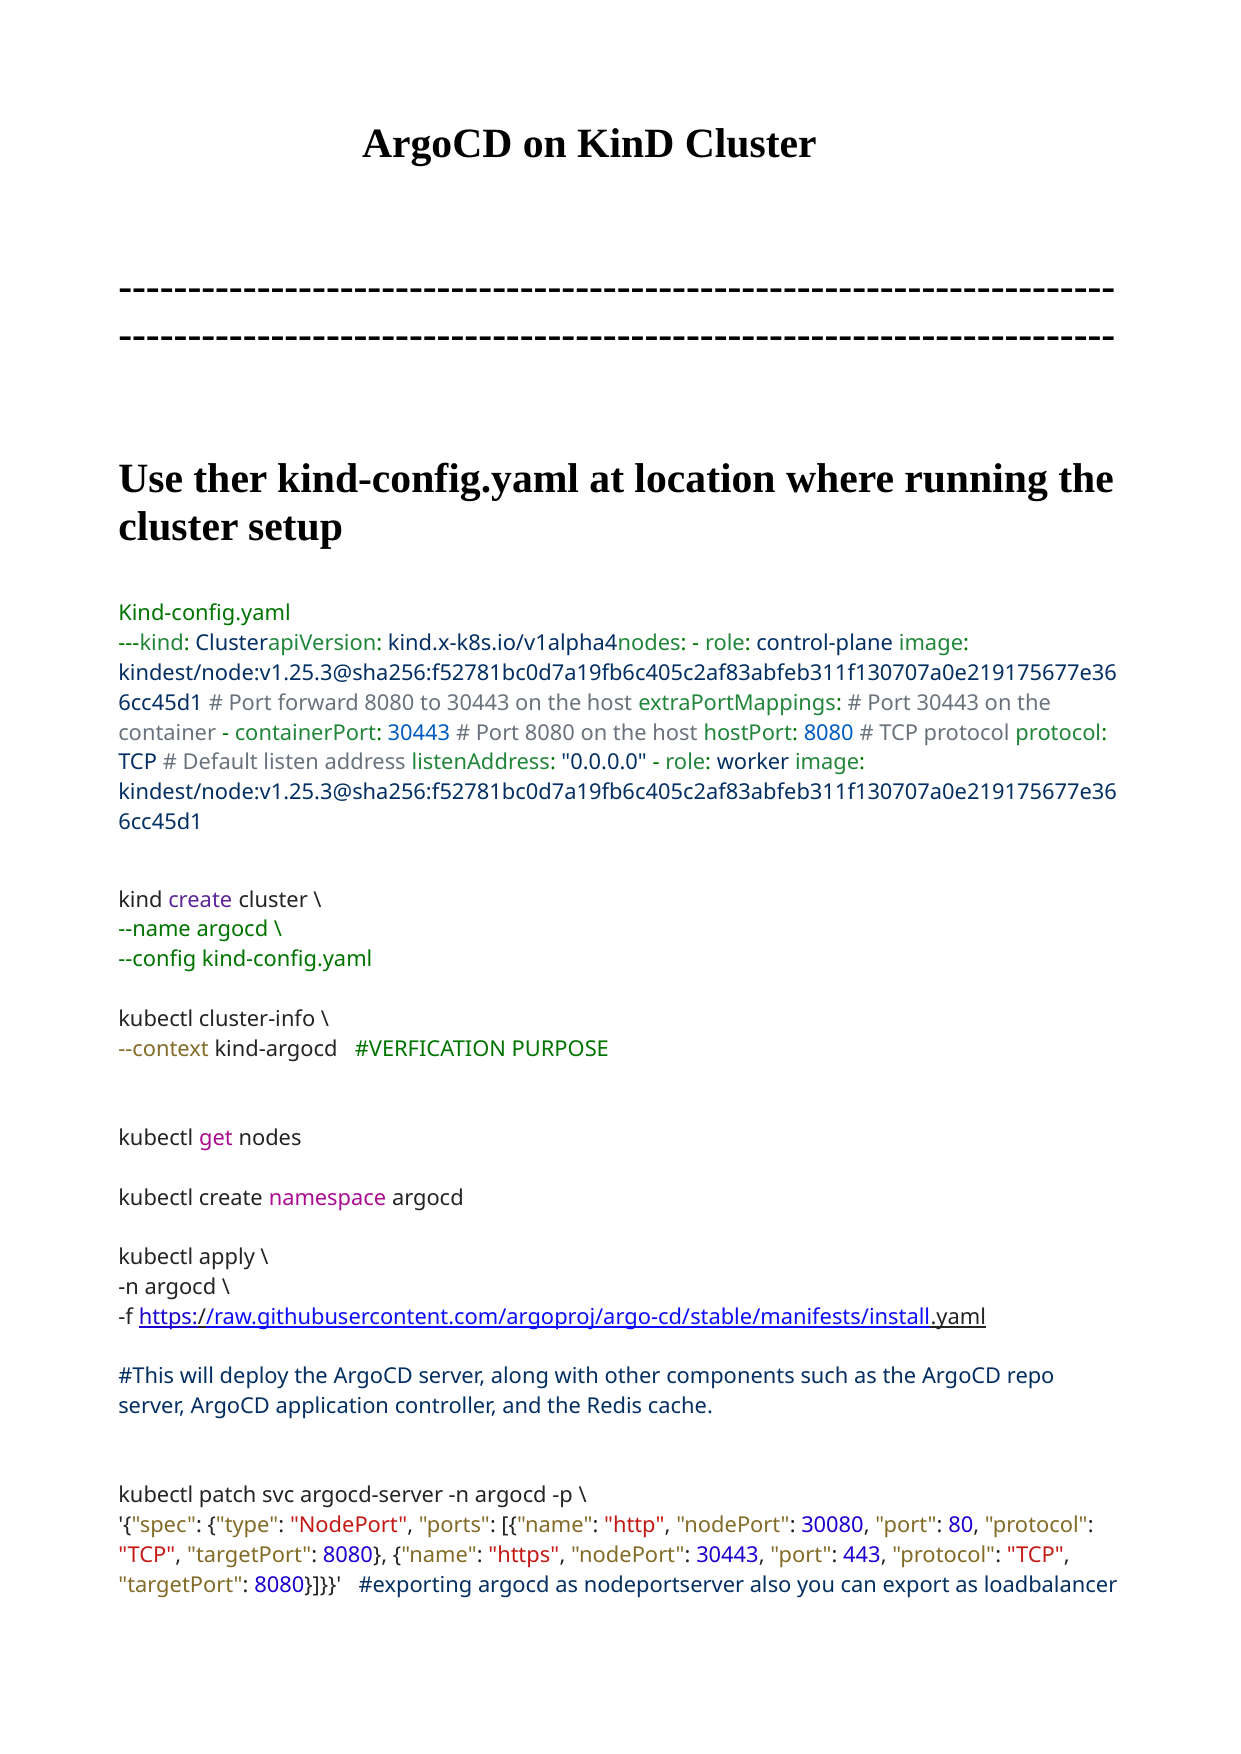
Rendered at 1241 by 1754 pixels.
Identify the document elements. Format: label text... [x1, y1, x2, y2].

text kubectl create namespace argocd [118, 1181, 1122, 1211]
text Kind-config.yaml [118, 597, 1122, 627]
text cluster setup [118, 501, 1122, 549]
text ---kind: ClusterapiVersion: kind.x-k8s.io/v1alpha4nodes: - role: control-plane image: kindest/node:v1.25.3@sha256:f52781bc0d7a19fb6c405c2af83abfeb311f130707a0e219175677e366cc45d1 # Port forward 8080 to 30443 on the host extraPortMappings: # Port 30443 on the container - containerPort: 30443 # Port 8080 on the host hostPort: 8080 # TCP protocol protocol: TCP # Default listen address listenAddress: "0.0.0.0" - role: worker image: kindest/node:v1.25.3@sha256:f52781bc0d7a19fb6c405c2af83abfeb311f130707a0e219175677e366cc45d1 [118, 627, 1122, 836]
text kubectl cluster-info \ --context kind-argocd #VERFICATION PURPOSE [118, 1003, 1122, 1062]
text kubectl get nodes [118, 1122, 1122, 1152]
text ArgoCD on KinD Cluster [118, 118, 1122, 166]
text #This will deploy the ArgoCD server, along with other components such as the ArgoCD repo server, ArgoCD application controller, and the Redis cache. [118, 1360, 1122, 1420]
text Use ther kind-config.yaml at location where running the [118, 453, 1122, 501]
text kubectl patch svc argocd-server -n argocd -p \ '{"spec": {"type": "NodePort", "ports": [{"name": "http", "nodePort": 30080, "port": 80, "protocol": "TCP", "targetPort": 8080}, {"name": "https", "nodePort": 30443, "port": 443, "protocol": "TCP", "targetPort": 8080}]}}' #exporting argocd as nodeportserver also you can export as loadbalancer [118, 1479, 1122, 1598]
text ------------------------------------------------------------------------------------------------------------------------------------------------ [118, 262, 1122, 358]
text kind create cluster \ --name argocd \ --config kind-config.yaml [118, 883, 1122, 973]
text kubectl apply \ -n argocd \ -f https://raw.githubusercontent.com/argoproj/argo-cd/stable/manifests/install.yaml [118, 1241, 1122, 1330]
